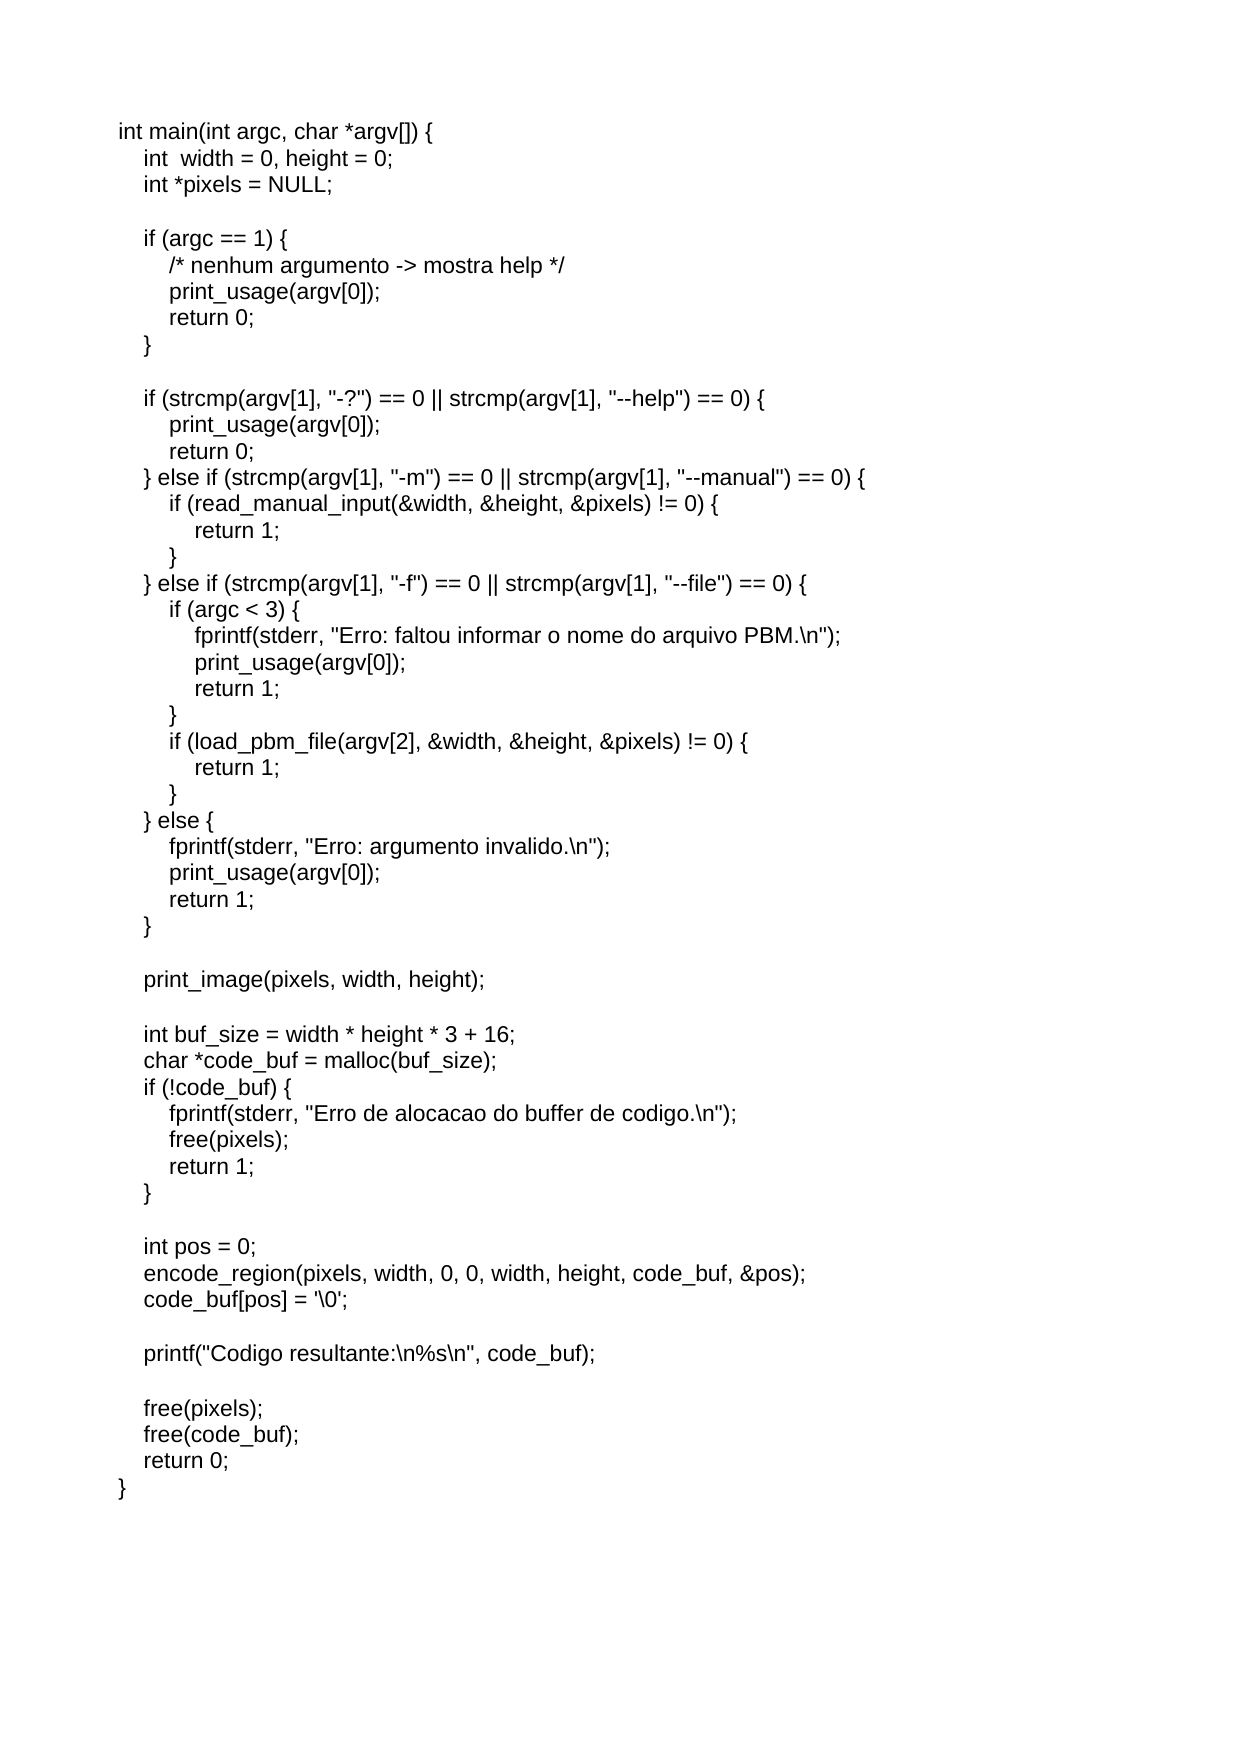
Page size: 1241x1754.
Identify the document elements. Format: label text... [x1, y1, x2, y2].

text int width = 0, height = 0; [118, 144, 1122, 171]
text char *code_buf = malloc(buf_size); [118, 1047, 1122, 1073]
text if (read_manual_input(&width, &height, &pixels) != 0) { [118, 490, 1122, 517]
text if (argc < 3) { [118, 596, 1122, 622]
text fprintf(stderr, "Erro: faltou informar o nome do arquivo PBM.\n"); [118, 622, 1122, 648]
text } [118, 1179, 1122, 1205]
text encode_region(pixels, width, 0, 0, width, height, code_buf, &pos); [118, 1260, 1122, 1286]
text return 1; [118, 675, 1122, 701]
text if (argc == 1) { [118, 225, 1122, 252]
text return 1; [118, 754, 1122, 780]
text int *pixels = NULL; [118, 171, 1122, 197]
text print_usage(argv[0]); [118, 859, 1122, 886]
text int pos = 0; [118, 1233, 1122, 1260]
text print_usage(argv[0]); [118, 278, 1122, 304]
text return 1; [118, 517, 1122, 543]
text return 0; [118, 304, 1122, 331]
text } [118, 912, 1122, 938]
text return 1; [118, 1153, 1122, 1179]
text print_usage(argv[0]); [118, 411, 1122, 438]
text free(code_buf); [118, 1421, 1122, 1447]
text printf("Codigo resultante:\n%s\n", code_buf); [118, 1340, 1122, 1367]
text free(pixels); [118, 1395, 1122, 1421]
text int buf_size = width * height * 3 + 16; [118, 1021, 1122, 1047]
text /* nenhum argumento -> mostra help */ [118, 252, 1122, 278]
text print_image(pixels, width, height); [118, 966, 1122, 993]
text fprintf(stderr, "Erro de alocacao do buffer de codigo.\n"); [118, 1100, 1122, 1126]
text return 0; [118, 1447, 1122, 1474]
text } else if (strcmp(argv[1], "-f") == 0 || strcmp(argv[1], "--file") == 0) { [118, 569, 1122, 596]
text fprintf(stderr, "Erro: argumento invalido.\n"); [118, 833, 1122, 859]
text } else { [118, 807, 1122, 833]
text } [118, 1474, 1122, 1500]
text } [118, 543, 1122, 569]
text if (!code_buf) { [118, 1073, 1122, 1100]
text } [118, 701, 1122, 728]
text free(pixels); [118, 1126, 1122, 1153]
text int main(int argc, char *argv[]) { [118, 118, 1122, 144]
text } else if (strcmp(argv[1], "-m") == 0 || strcmp(argv[1], "--manual") == 0) { [118, 464, 1122, 490]
text return 0; [118, 438, 1122, 464]
text code_buf[pos] = '\0'; [118, 1286, 1122, 1312]
text return 1; [118, 886, 1122, 912]
text if (strcmp(argv[1], "-?") == 0 || strcmp(argv[1], "--help") == 0) { [118, 385, 1122, 411]
text print_usage(argv[0]); [118, 648, 1122, 675]
text if (load_pbm_file(argv[2], &width, &height, &pixels) != 0) { [118, 728, 1122, 754]
text } [118, 331, 1122, 357]
text } [118, 780, 1122, 807]
